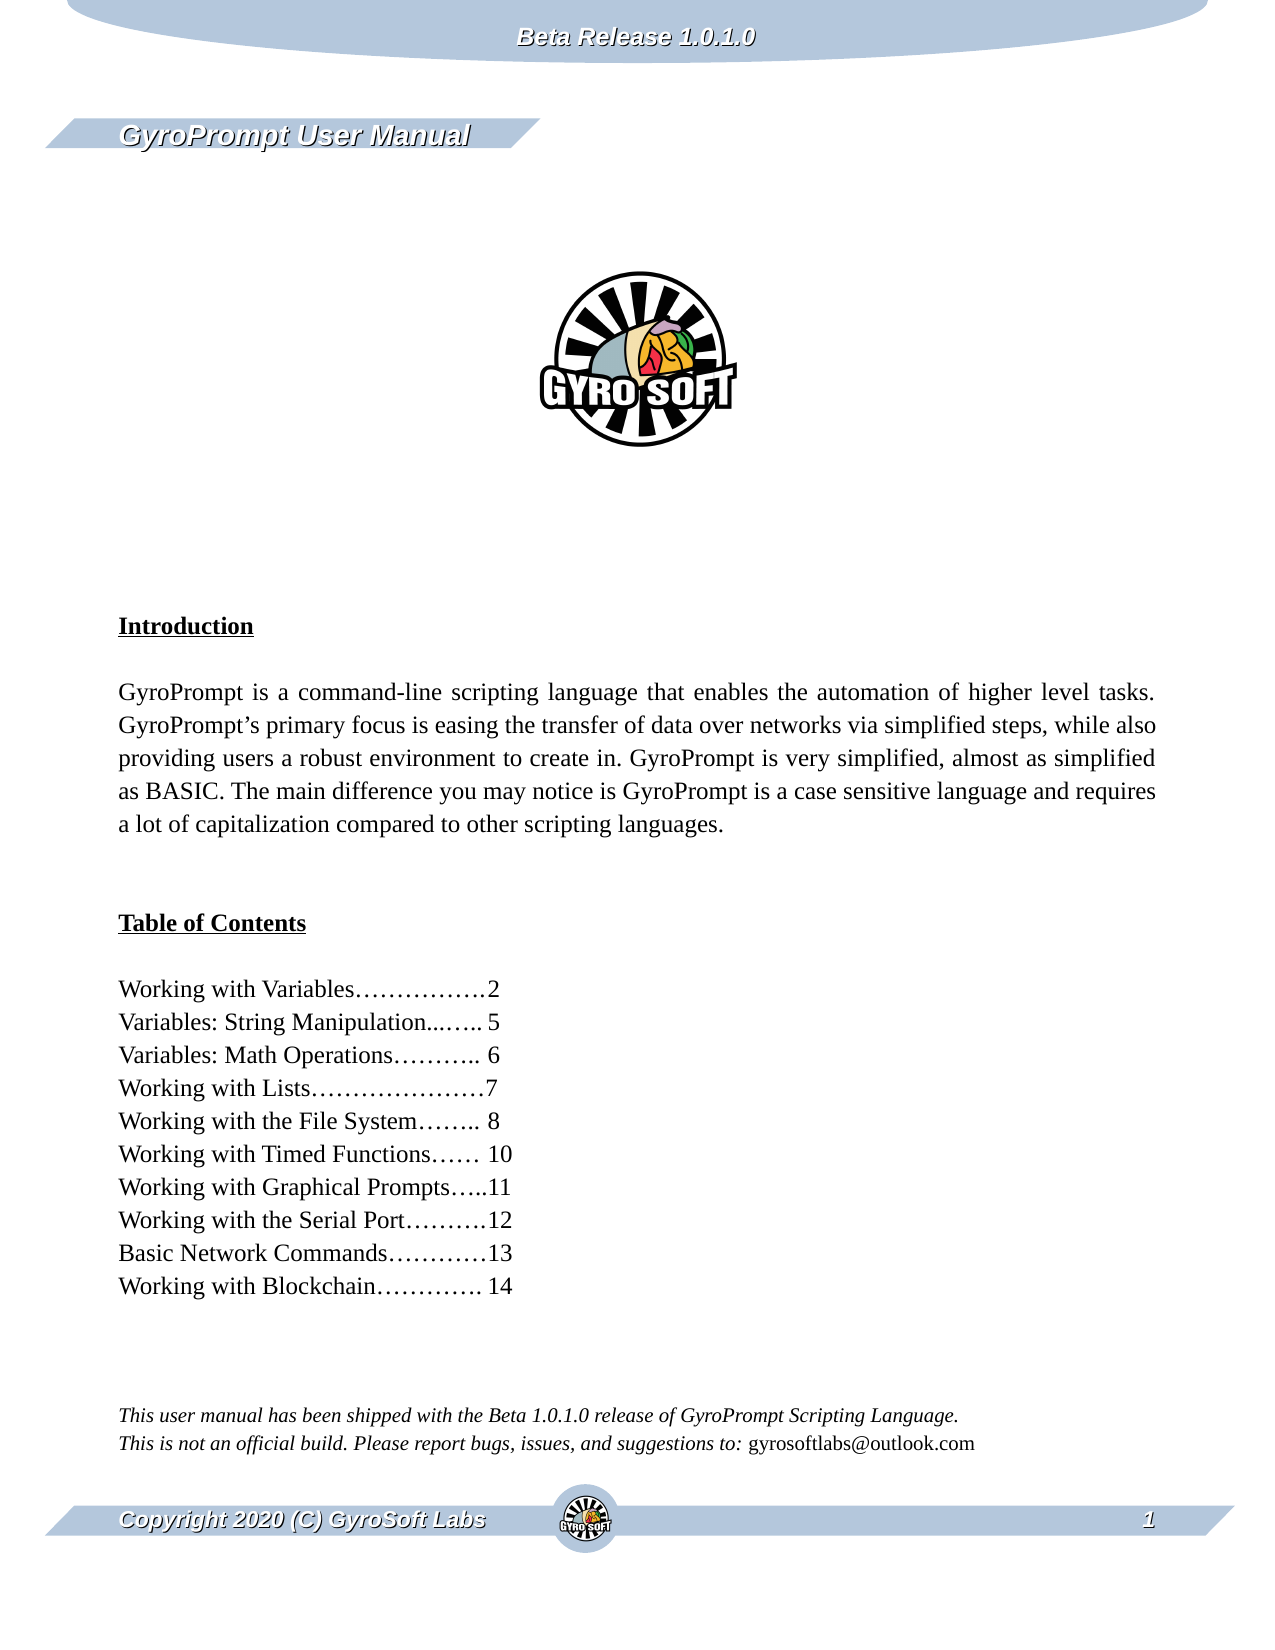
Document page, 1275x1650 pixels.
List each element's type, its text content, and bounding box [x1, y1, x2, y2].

text This user manual has been shipped with the Beta 1.0.1.0 release of GyroPrompt Scripting Language. [118, 1403, 1157, 1427]
text Basic Network Commands…………13 [118, 1238, 1157, 1267]
text This is not an official build. Please report bugs, issues, and suggestions to: gyrosoftlabs@outlook.com [118, 1431, 1157, 1455]
text Working with Blockchain…………. 14 [118, 1271, 1157, 1300]
text Working with Graphical Prompts…..11 [118, 1172, 1157, 1201]
text Table of Contents [118, 908, 1157, 937]
text Introduction [118, 611, 1157, 640]
text Working with the File System…….. 8 [118, 1106, 1157, 1135]
text Variables: String Manipulation...….. 5 [118, 1007, 1157, 1036]
text Working with the Serial Port………. 12 [118, 1205, 1157, 1234]
text Working with Timed Functions…… 10 [118, 1139, 1157, 1168]
text GyroPrompt is a command-line scripting language that enables the automation of higher level tasks. GyroPrompt’s primary focus is easing the transfer of data over networks via simplified steps, while also providing users a robust environment to create in. GyroPrompt is very simplified, almost as simplified as BASIC. The main difference you may notice is GyroPrompt is a case sensitive language and requires a lot of capitalization compared to other scripting languages. [118, 677, 1157, 838]
text Working with Lists…………………7 [118, 1073, 1157, 1102]
text Variables: Math Operations……….. 6 [118, 1040, 1157, 1069]
picture [420, 192, 855, 526]
text Working with Variables……………. 2 [118, 974, 1157, 1003]
picture [528, 1475, 643, 1562]
